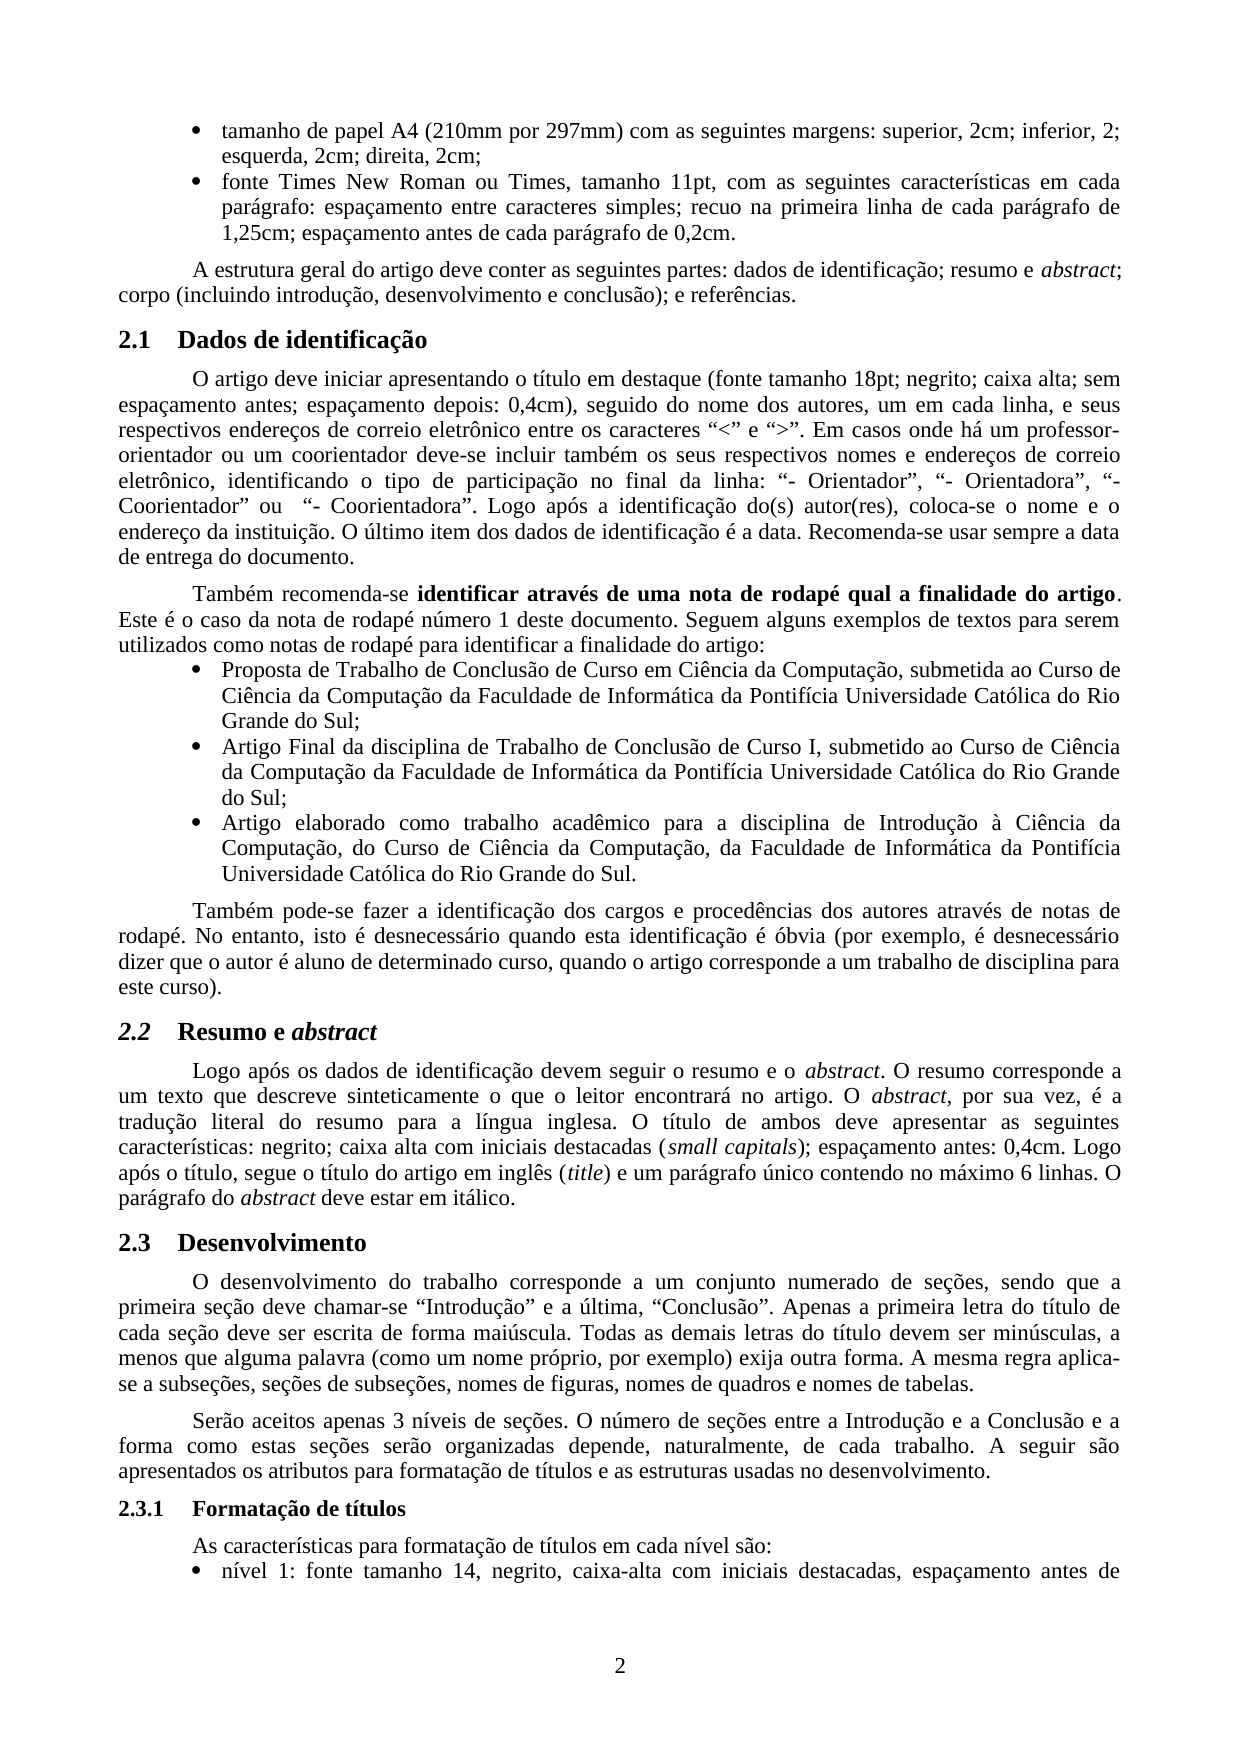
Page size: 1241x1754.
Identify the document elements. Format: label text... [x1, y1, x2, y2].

text A estrutura geral do artigo deve conter as seguintes partes: dados de identificação; resumo e abstract; corpo (incluindo introdução, desenvolvimento e conclusão); e referências. [118, 257, 1122, 308]
subtitle Desenvolvimento [118, 1228, 1122, 1257]
subtitle Dados de identificação [118, 326, 1122, 354]
list tamanho de papel A4 (210mm por 297mm) com as seguintes margens: superior, 2cm; inferior, 2; esquerda, 2cm; direita, 2cm; [192, 118, 1122, 169]
text Também pode-se fazer a identificação dos cargos e procedências dos autores através de notas de rodapé. No entanto, isto é desnecessário quando esta identificação é óbvia (por exemplo, é desnecessário dizer que o autor é aluno de determinado curso, quando o artigo corresponde a um trabalho de disciplina para este curso). [118, 898, 1122, 1000]
list Proposta de Trabalho de Conclusão de Curso em Ciência da Computação, submetida ao Curso de Ciência da Computação da Faculdade de Informática da Pontifícia Universidade Católica do Rio Grande do Sul; [192, 657, 1122, 734]
subtitle Resumo e abstract [118, 1017, 1122, 1046]
list Artigo Final da disciplina de Trabalho de Conclusão de Curso I, submetido ao Curso de Ciência da Computação da Faculdade de Informática da Pontifícia Universidade Católica do Rio Grande do Sul; [192, 734, 1122, 810]
text O desenvolvimento do trabalho corresponde a um conjunto numerado de seções, sendo que a primeira seção deve chamar-se “Introdução” e a última, “Conclusão”. Apenas a primeira letra do título de cada seção deve ser escrita de forma maiúscula. Todas as demais letras do título devem ser minúsculas, a menos que alguma palavra (como um nome próprio, por exemplo) exija outra forma. A mesma regra aplica-se a subseções, seções de subseções, nomes de figuras, nomes de quadros e nomes de tabelas. [118, 1269, 1122, 1396]
list Artigo elaborado como trabalho acadêmico para a disciplina de Introdução à Ciência da Computação, do Curso de Ciência da Computação, da Faculdade de Informática da Pontifícia Universidade Católica do Rio Grande do Sul. [192, 810, 1122, 886]
text Serão aceitos apenas 3 níveis de seções. O número de seções entre a Introdução e a Conclusão e a forma como estas seções serão organizadas depende, naturalmente, de cada trabalho. A seguir são apresentados os atributos para formatação de títulos e as estruturas usadas no desenvolvimento. [118, 1408, 1122, 1484]
text Logo após os dados de identificação devem seguir o resumo e o abstract. O resumo corresponde a um texto que descreve sinteticamente o que o leitor encontrará no artigo. O abstract, por sua vez, é a tradução literal do resumo para a língua inglesa. O título de ambos deve apresentar as seguintes características: negrito; caixa alta com iniciais destacadas (small capitals); espaçamento antes: 0,4cm. Logo após o título, segue o título do artigo em inglês (title) e um parágrafo único contendo no máximo 6 linhas. O parágrafo do abstract deve estar em itálico. [118, 1058, 1122, 1211]
list nível 1: fonte tamanho 14, negrito, caixa-alta com iniciais destacadas, espaçamento antes de [192, 1558, 1122, 1584]
text O artigo deve iniciar apresentando o título em destaque (fonte tamanho 18pt; negrito; caixa alta; sem espaçamento antes; espaçamento depois: 0,4cm), seguido do nome dos autores, um em cada linha, e seus respectivos endereços de correio eletrônico entre os caracteres “<” e “>”. Em casos onde há um professor-orientador ou um coorientador deve-se incluir também os seus respectivos nomes e endereços de correio eletrônico, identificando o tipo de participação no final da linha: “- Orientador”, “- Orientadora”, “- Coorientador” ou “- Coorientadora”. Logo após a identificação do(s) autor(res), coloca-se o nome e o endereço da instituição. O último item dos dados de identificação é a data. Recomenda-se usar sempre a data de entrega do documento. [118, 366, 1122, 569]
text Também recomenda-se identificar através de uma nota de rodapé qual a finalidade do artigo. Este é o caso da nota de rodapé número 1 deste documento. Seguem alguns exemplos de textos para serem utilizados como notas de rodapé para identificar a finalidade do artigo: [118, 581, 1122, 657]
subtitle Formatação de títulos [118, 1496, 1122, 1521]
text As características para formatação de títulos em cada nível são: [118, 1533, 1122, 1558]
list fonte Times New Roman ou Times, tamanho 11pt, com as seguintes características em cada parágrafo: espaçamento entre caracteres simples; recuo na primeira linha de cada parágrafo de 1,25cm; espaçamento antes de cada parágrafo de 0,2cm. [192, 169, 1122, 245]
